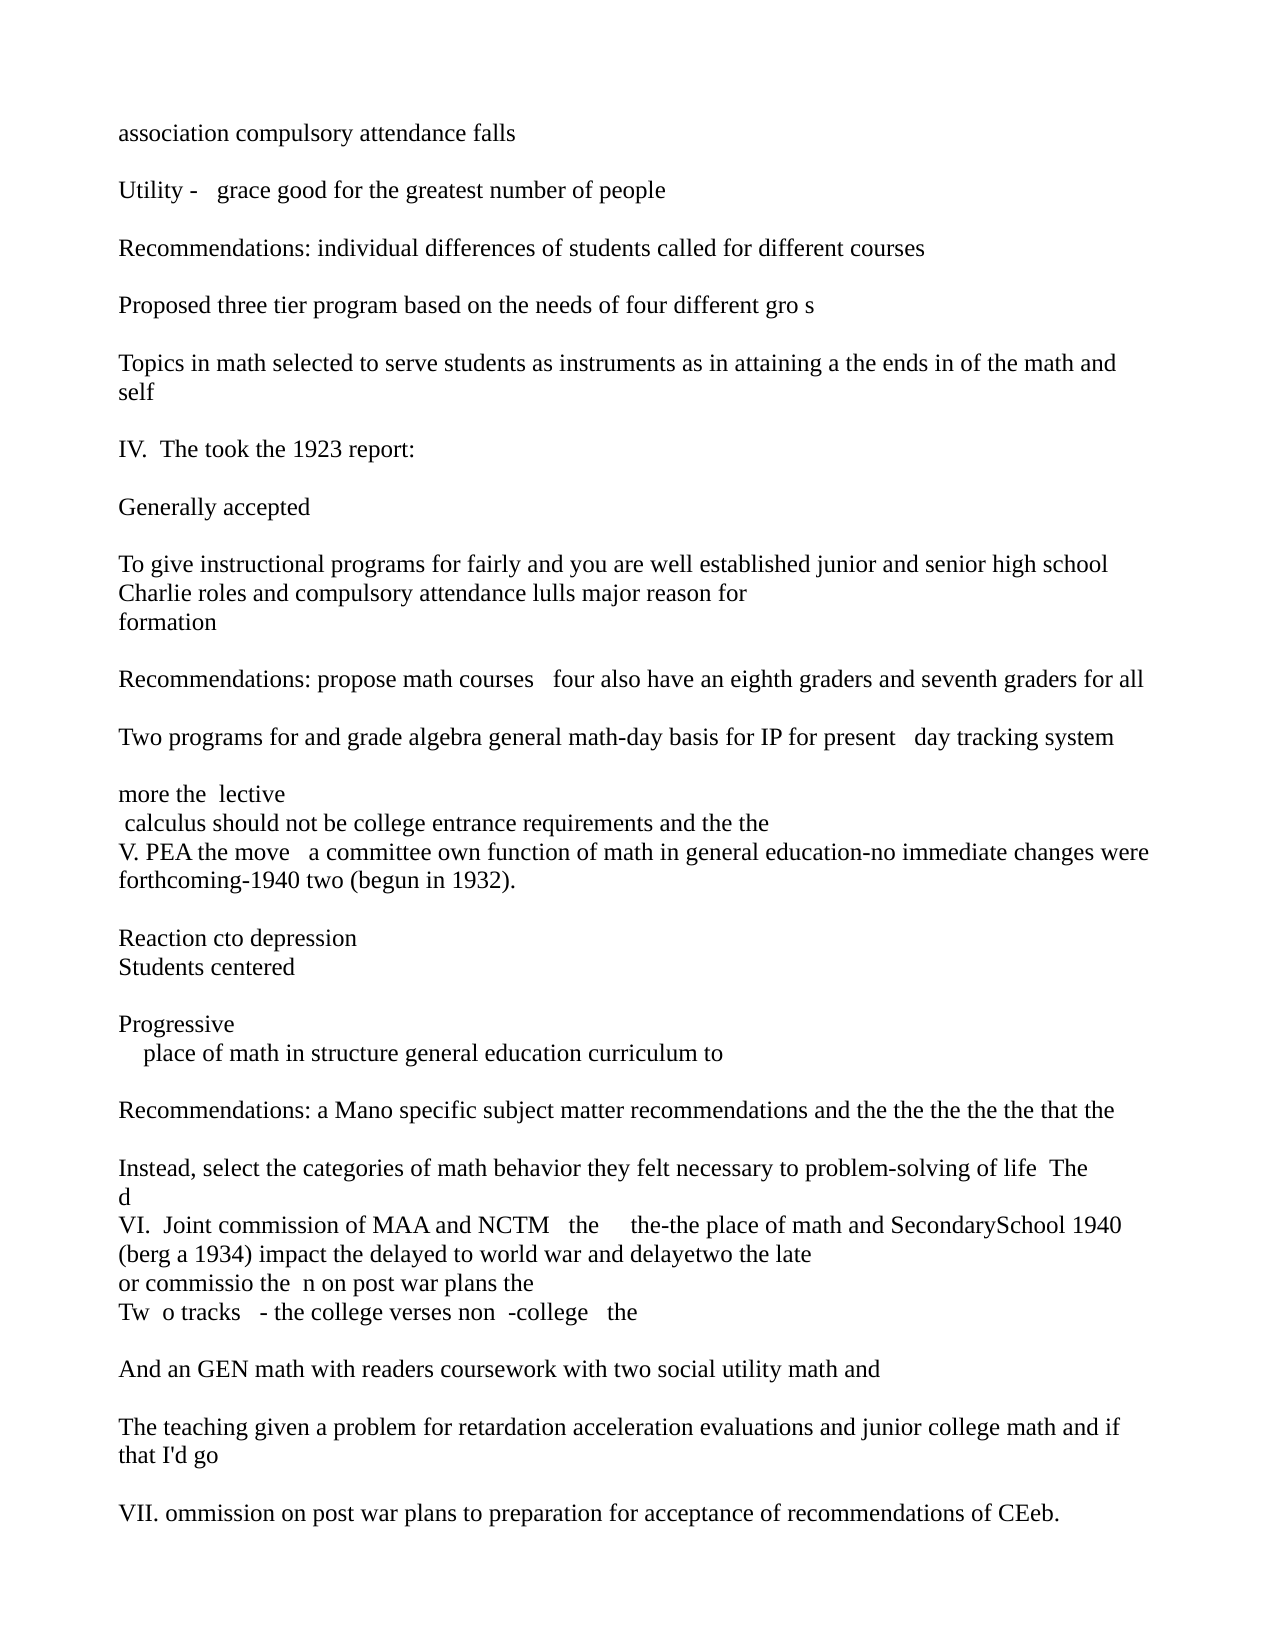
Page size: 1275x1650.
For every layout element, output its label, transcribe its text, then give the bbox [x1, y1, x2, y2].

text Recommendations: individual differences of students called for different courses [118, 233, 1157, 262]
text Proposed three tier program based on the needs of four different gro s [118, 291, 1157, 319]
text To give instructional programs for fairly and you are well established junior and senior high school Charlie roles and compulsory attendance lulls major reason for [118, 549, 1157, 607]
text Reaction cto depression [118, 923, 1157, 952]
text place of math in structure general education curriculum to [118, 1038, 1157, 1067]
text Students centered [118, 952, 1157, 981]
text V. PEA the move a committee own function of math in general education-no immediate changes were forthcoming-1940 two (begun in 1932). [118, 837, 1157, 894]
text or commissio the n on post war plans the [118, 1268, 1157, 1297]
text Instead, select the categories of math behavior they felt necessary to problem-solving of life The [118, 1153, 1157, 1182]
text The teaching given a problem for retardation acceleration evaluations and junior college math and if that I'd go [118, 1412, 1157, 1469]
text formation [118, 607, 1157, 636]
text Recommendations: a Mano specific subject matter recommendations and the the the the the that the [118, 1096, 1157, 1124]
text And an GEN math with readers coursework with two social utility math and [118, 1354, 1157, 1383]
text VI. Joint commission of MAA and NCTM the the-the place of math and SecondarySchool 1940 (berg a 1934) impact the delayed to world war and delayetwo the late [118, 1211, 1157, 1268]
text d [118, 1182, 1157, 1211]
text VII. ommission on post war plans to preparation for acceptance of recommendations of CEeb. [118, 1498, 1157, 1527]
text Two programs for and grade algebra general math-day basis for IP for present day tracking system [118, 722, 1157, 751]
text Topics in math selected to serve students as instruments as in attaining a the ends in of the math and self [118, 348, 1157, 406]
text Progressive [118, 1009, 1157, 1038]
text association compulsory attendance falls [118, 118, 1157, 147]
text Tw o tracks - the college verses non -college the [118, 1297, 1157, 1326]
text Utility - grace good for the greatest number of people [118, 176, 1157, 204]
text IV. The took the 1923 report: [118, 434, 1157, 463]
text Recommendations: propose math courses four also have an eighth graders and seventh graders for all [118, 664, 1157, 693]
text more the lective [118, 779, 1157, 808]
text Generally accepted [118, 492, 1157, 521]
text calculus should not be college entrance requirements and the the [118, 808, 1157, 837]
